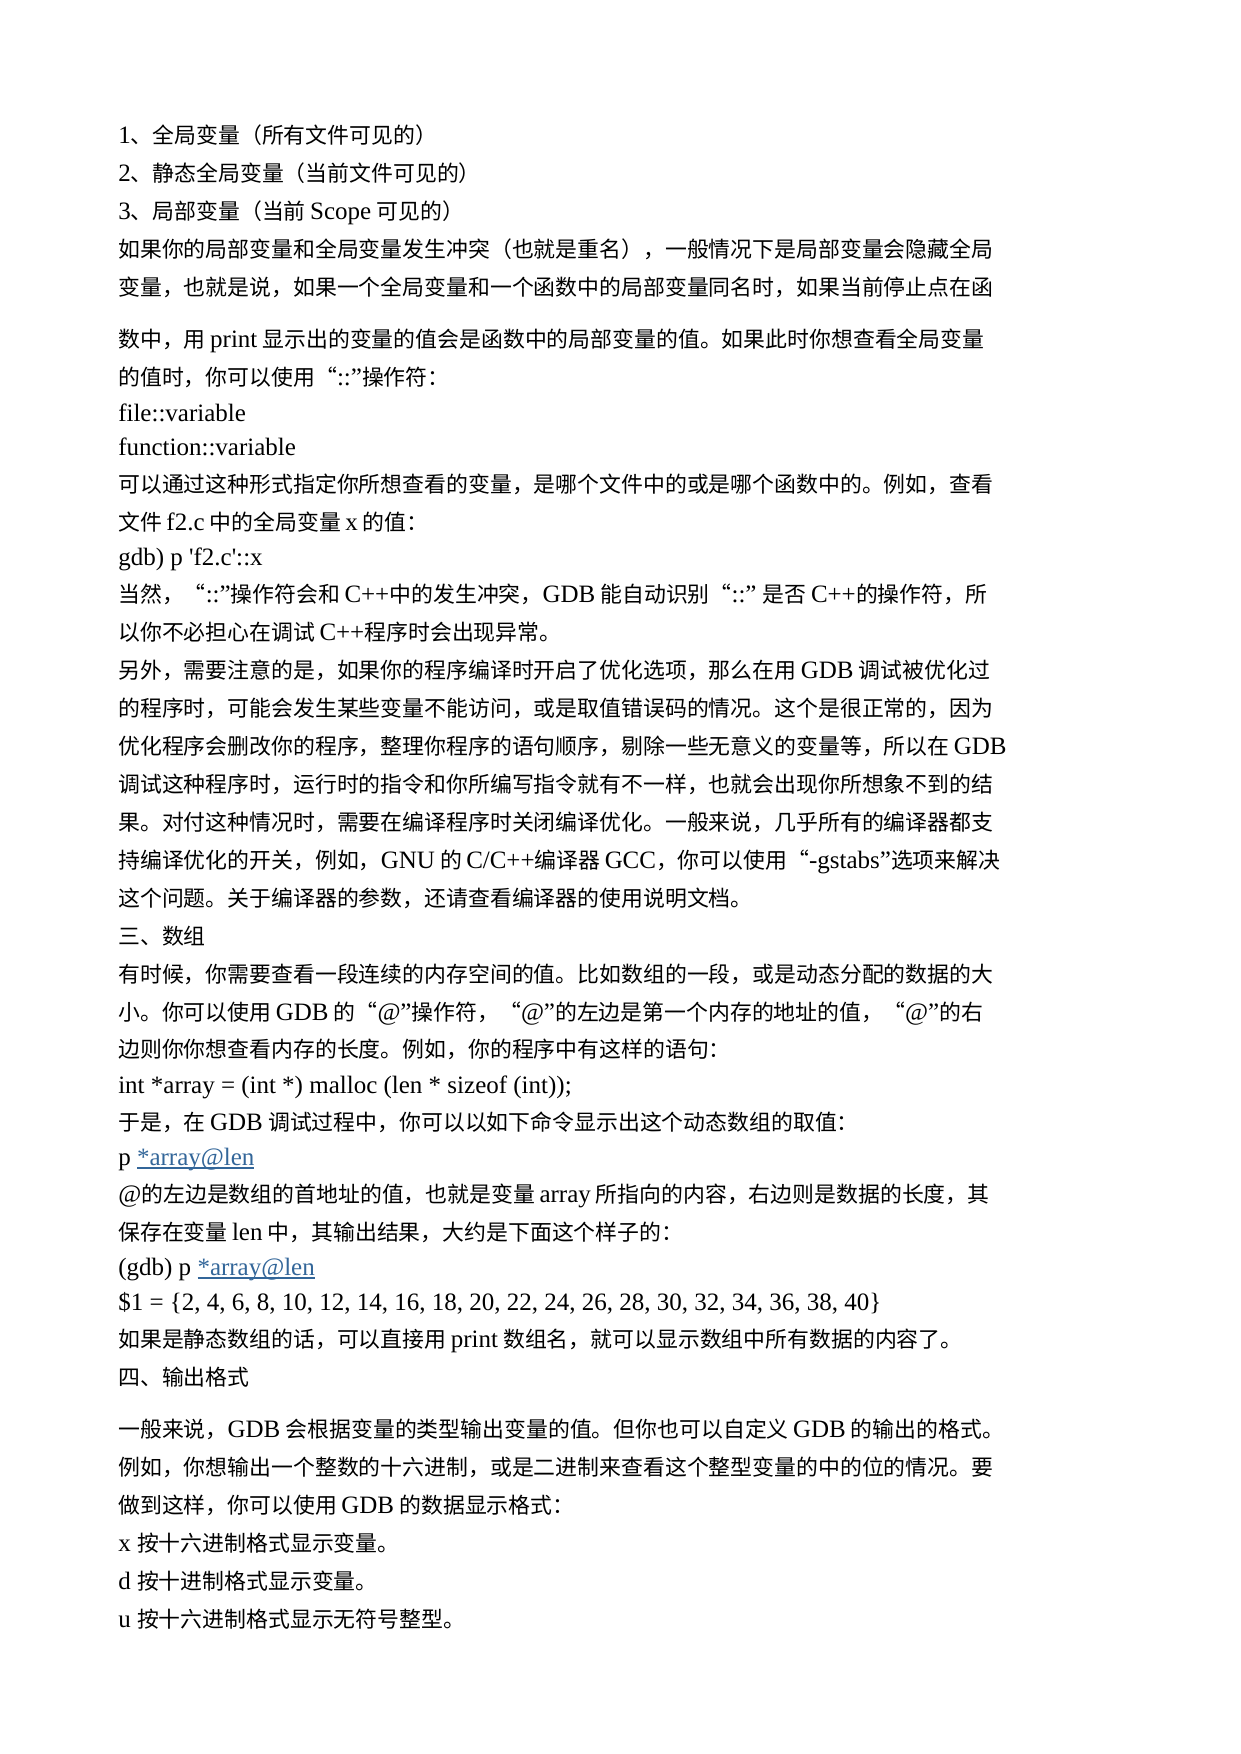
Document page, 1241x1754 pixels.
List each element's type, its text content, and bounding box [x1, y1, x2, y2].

text 数中，用print显示出的变量的值会是函数中的局部变量的值。如果此时你想查看全局变量 的值时，你可以使用“::”操作符： file::variable function::variable 可以通过这种形式指定你所想查看的变量，是哪个文件中的或是哪个函数中的。例如，查看 文件f2.c中的全局变量x的值： gdb) p 'f2.c'::x 当然，“::”操作符会和C++中的发生冲突，GDB能自动识别“::” 是否C++的操作符，所 以你不必担心在调试C++程序时会出现异常。 另外，需要注意的是，如果你的程序编译时开启了优化选项，那么在用GDB调试被优化过 的程序时，可能会发生某些变量不能访问，或是取值错误码的情况。这个是很正常的，因为 优化程序会删改你的程序，整理你程序的语句顺序，剔除一些无意义的变量等，所以在GDB 调试这种程序时，运行时的指令和你所编写指令就有不一样，也就会出现你所想象不到的结 果。对付这种情况时，需要在编译程序时关闭编译优化。一般来说，几乎所有的编译器都支 持编译优化的开关，例如，GNU的C/C++编译器GCC，你可以使用“-gstabs”选项来解决 这个问题。关于编译器的参数，还请查看编译器的使用说明文档。 三、数组 有时候，你需要查看一段连续的内存空间的值。比如数组的一段，或是动态分配的数据的大 小。你可以使用GDB的“@”操作符，“@”的左边是第一个内存的地址的值，“@”的右 边则你你想查看内存的长度。例如，你的程序中有这样的语句： int *array = (int *) malloc (len * sizeof (int)); 于是，在GDB调试过程中，你可以以如下命令显示出这个动态数组的取值： p *array@len @的左边是数组的首地址的值，也就是变量array所指向的内容，右边则是数据的长度，其 保存在变量len中，其输出结果，大约是下面这个样子的： (gdb) p *array@len $1 = {2, 4, 6, 8, 10, 12, 14, 16, 18, 20, 22, 24, 26, 28, 30, 32, 34, 36, 38, 40} 如果是静态数组的话，可以直接用print数组名，就可以显示数组中所有数据的内容了。 四、输出格式 [118, 322, 1122, 1392]
text 1、全局变量（所有文件可见的） 2、静态全局变量（当前文件可见的） 3、局部变量（当前Scope可见的） 如果你的局部变量和全局变量发生冲突（也就是重名），一般情况下是局部变量会隐藏全局 变量，也就是说，如果一个全局变量和一个函数中的局部变量同名时，如果当前停止点在函 [118, 118, 1122, 301]
text 一般来说，GDB会根据变量的类型输出变量的值。但你也可以自定义GDB的输出的格式。 例如，你想输出一个整数的十六进制，或是二进制来查看这个整型变量的中的位的情况。要 做到这样，你可以使用GDB的数据显示格式： x 按十六进制格式显示变量。 d 按十进制格式显示变量。 u 按十六进制格式显示无符号整型。 [118, 1412, 1122, 1634]
